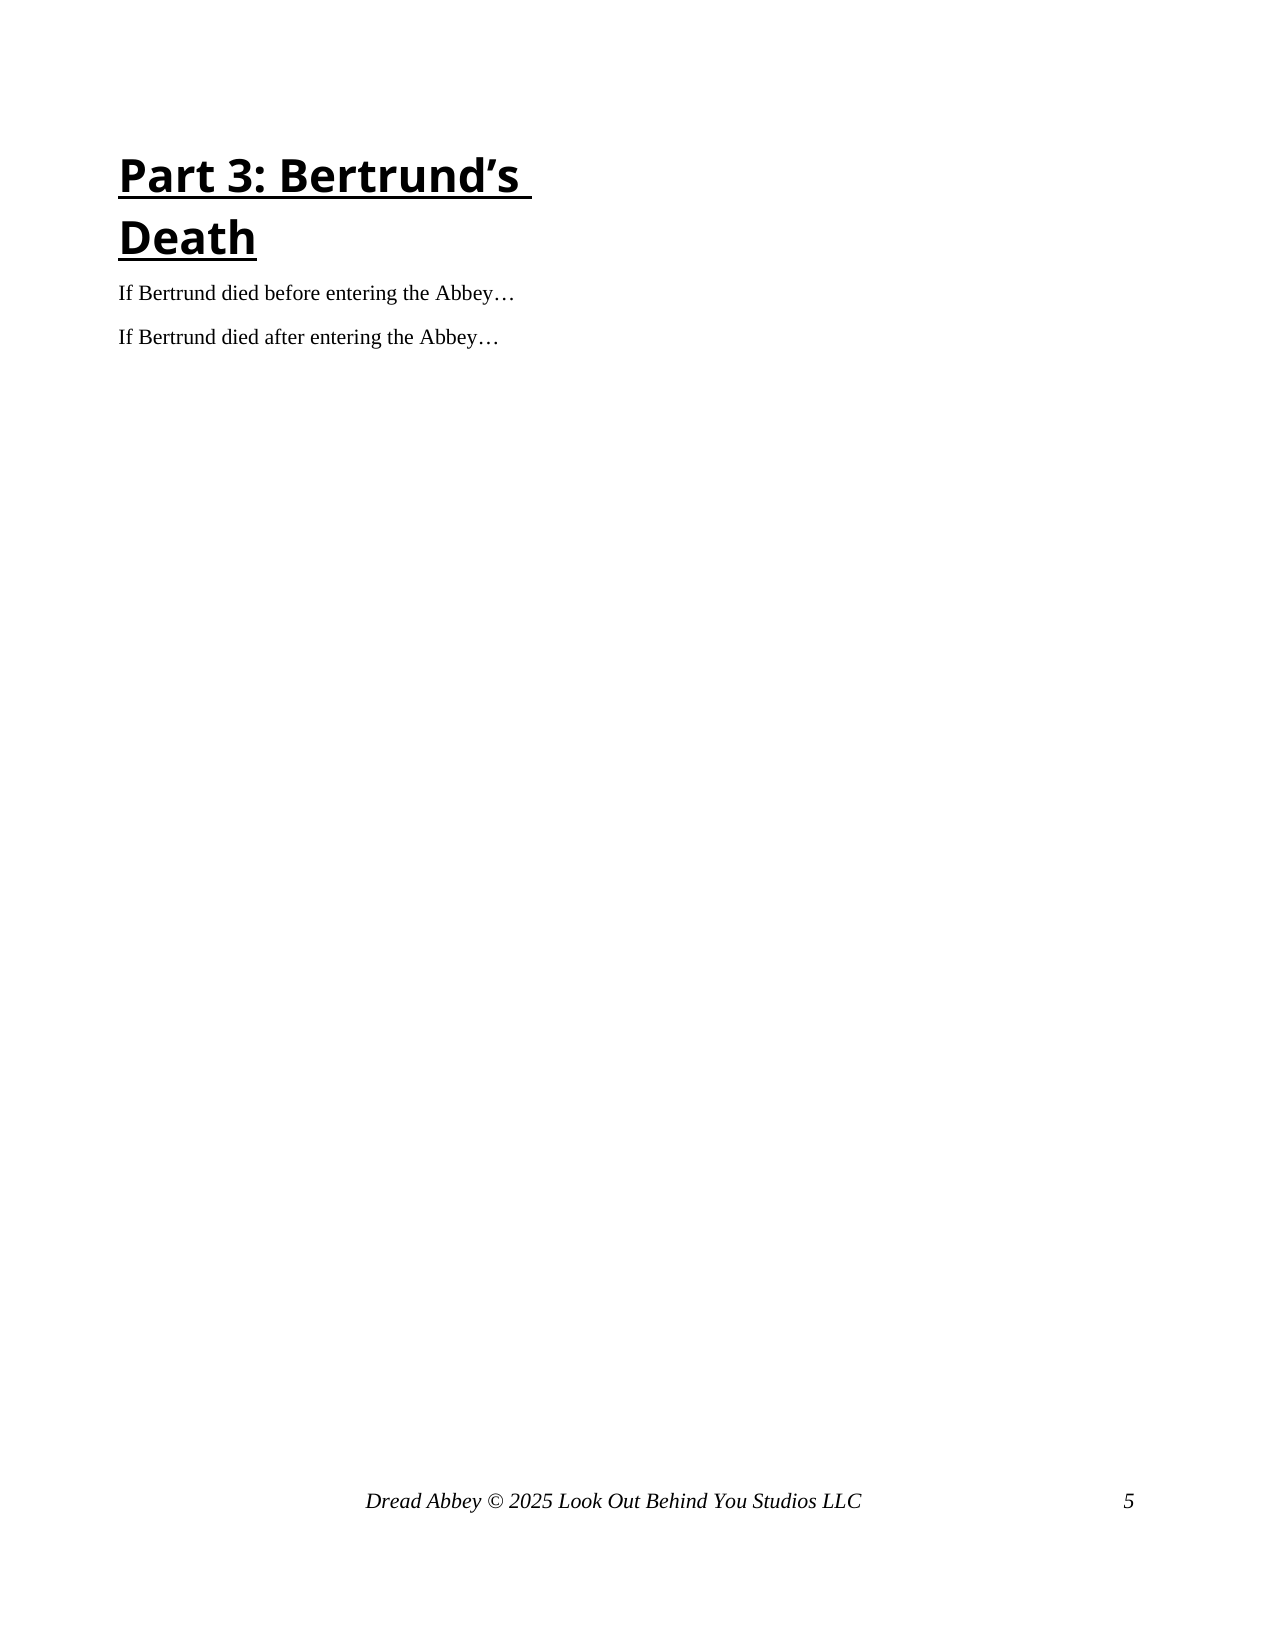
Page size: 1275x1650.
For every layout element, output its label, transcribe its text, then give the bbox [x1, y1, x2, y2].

text If Bertrund died before entering the Abbey… [118, 280, 622, 306]
text If Bertrund died after entering the Abbey… [118, 324, 622, 349]
subtitle Part 3: Bertrund’s Death [118, 143, 622, 268]
